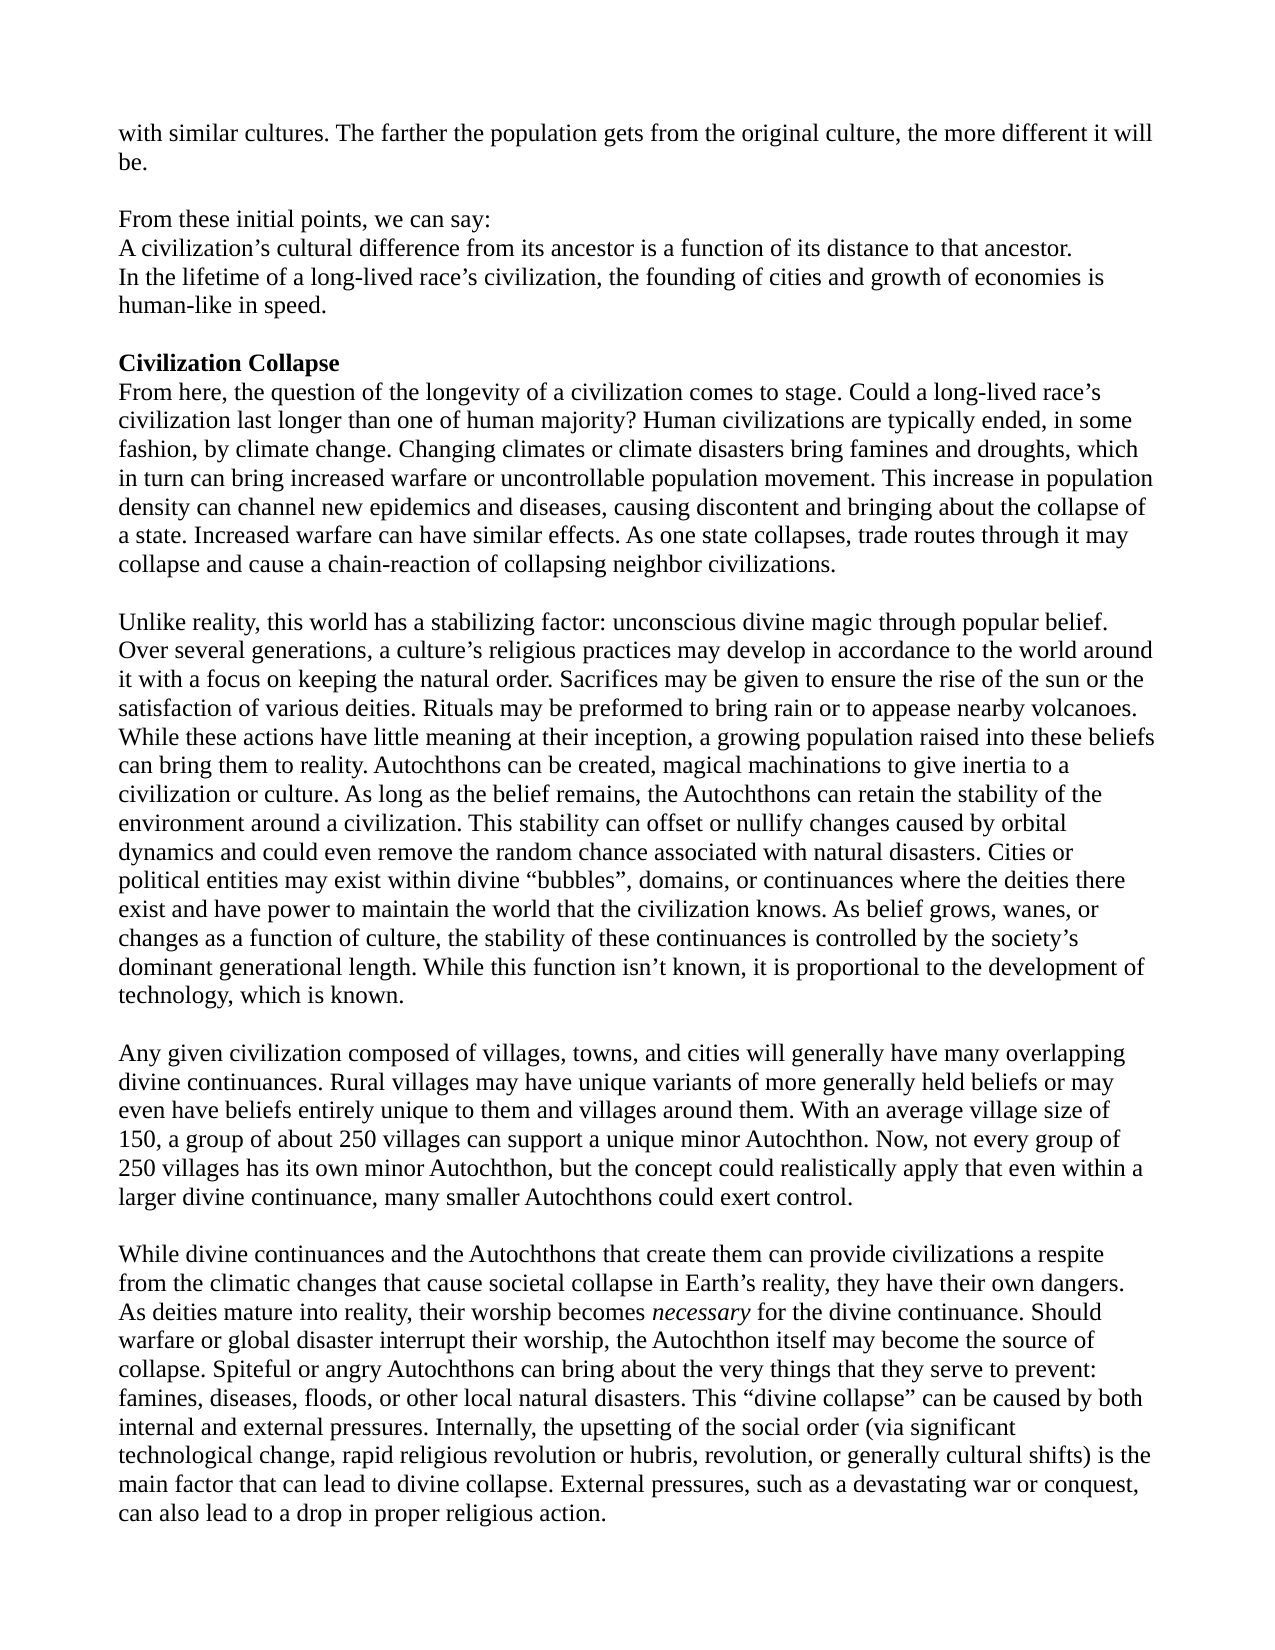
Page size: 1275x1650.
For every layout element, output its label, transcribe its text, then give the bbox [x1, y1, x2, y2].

text with similar cultures. The farther the population gets from the original culture, the more different it will be. [118, 118, 1157, 176]
text In the lifetime of a long-lived race’s civilization, the founding of cities and growth of economies is human-like in speed. [118, 262, 1157, 319]
text From these initial points, we can say: [118, 204, 1157, 233]
text Unlike reality, this world has a stabilizing factor: unconscious divine magic through popular belief. Over several generations, a culture’s religious practices may develop in accordance to the world around it with a focus on keeping the natural order. Sacrifices may be given to ensure the rise of the sun or the satisfaction of various deities. Rituals may be preformed to bring rain or to appease nearby volcanoes. While these actions have little meaning at their inception, a growing population raised into these beliefs can bring them to reality. Autochthons can be created, magical machinations to give inertia to a civilization or culture. As long as the belief remains, the Autochthons can retain the stability of the environment around a civilization. This stability can offset or nullify changes caused by orbital dynamics and could even remove the random chance associated with natural disasters. Cities or political entities may exist within divine “bubbles”, domains, or continuances where the deities there exist and have power to maintain the world that the civilization knows. As belief grows, wanes, or changes as a function of culture, the stability of these continuances is controlled by the society’s dominant generational length. While this function isn’t known, it is proportional to the development of technology, which is known. [118, 607, 1157, 1009]
text A civilization’s cultural difference from its ancestor is a function of its distance to that ancestor. [118, 233, 1157, 262]
text Any given civilization composed of villages, towns, and cities will generally have many overlapping divine continuances. Rural villages may have unique variants of more generally held beliefs or may even have beliefs entirely unique to them and villages around them. With an average village size of 150, a group of about 250 villages can support a unique minor Autochthon. Now, not every group of 250 villages has its own minor Autochthon, but the concept could realistically apply that even within a larger divine continuance, many smaller Autochthons could exert control. [118, 1038, 1157, 1211]
text Civilization Collapse [118, 348, 1157, 377]
text While divine continuances and the Autochthons that create them can provide civilizations a respite from the climatic changes that cause societal collapse in Earth’s reality, they have their own dangers. As deities mature into reality, their worship becomes necessary for the divine continuance. Should warfare or global disaster interrupt their worship, the Autochthon itself may become the source of collapse. Spiteful or angry Autochthons can bring about the very things that they serve to prevent: famines, diseases, floods, or other local natural disasters. This “divine collapse” can be caused by both internal and external pressures. Internally, the upsetting of the social order (via significant technological change, rapid religious revolution or hubris, revolution, or generally cultural shifts) is the main factor that can lead to divine collapse. External pressures, such as a devastating war or conquest, can also lead to a drop in proper religious action. [118, 1239, 1157, 1527]
text From here, the question of the longevity of a civilization comes to stage. Could a long-lived race’s civilization last longer than one of human majority? Human civilizations are typically ended, in some fashion, by climate change. Changing climates or climate disasters bring famines and droughts, which in turn can bring increased warfare or uncontrollable population movement. This increase in population density can channel new epidemics and diseases, causing discontent and bringing about the collapse of a state. Increased warfare can have similar effects. As one state collapses, trade routes through it may collapse and cause a chain-reaction of collapsing neighbor civilizations. [118, 377, 1157, 578]
